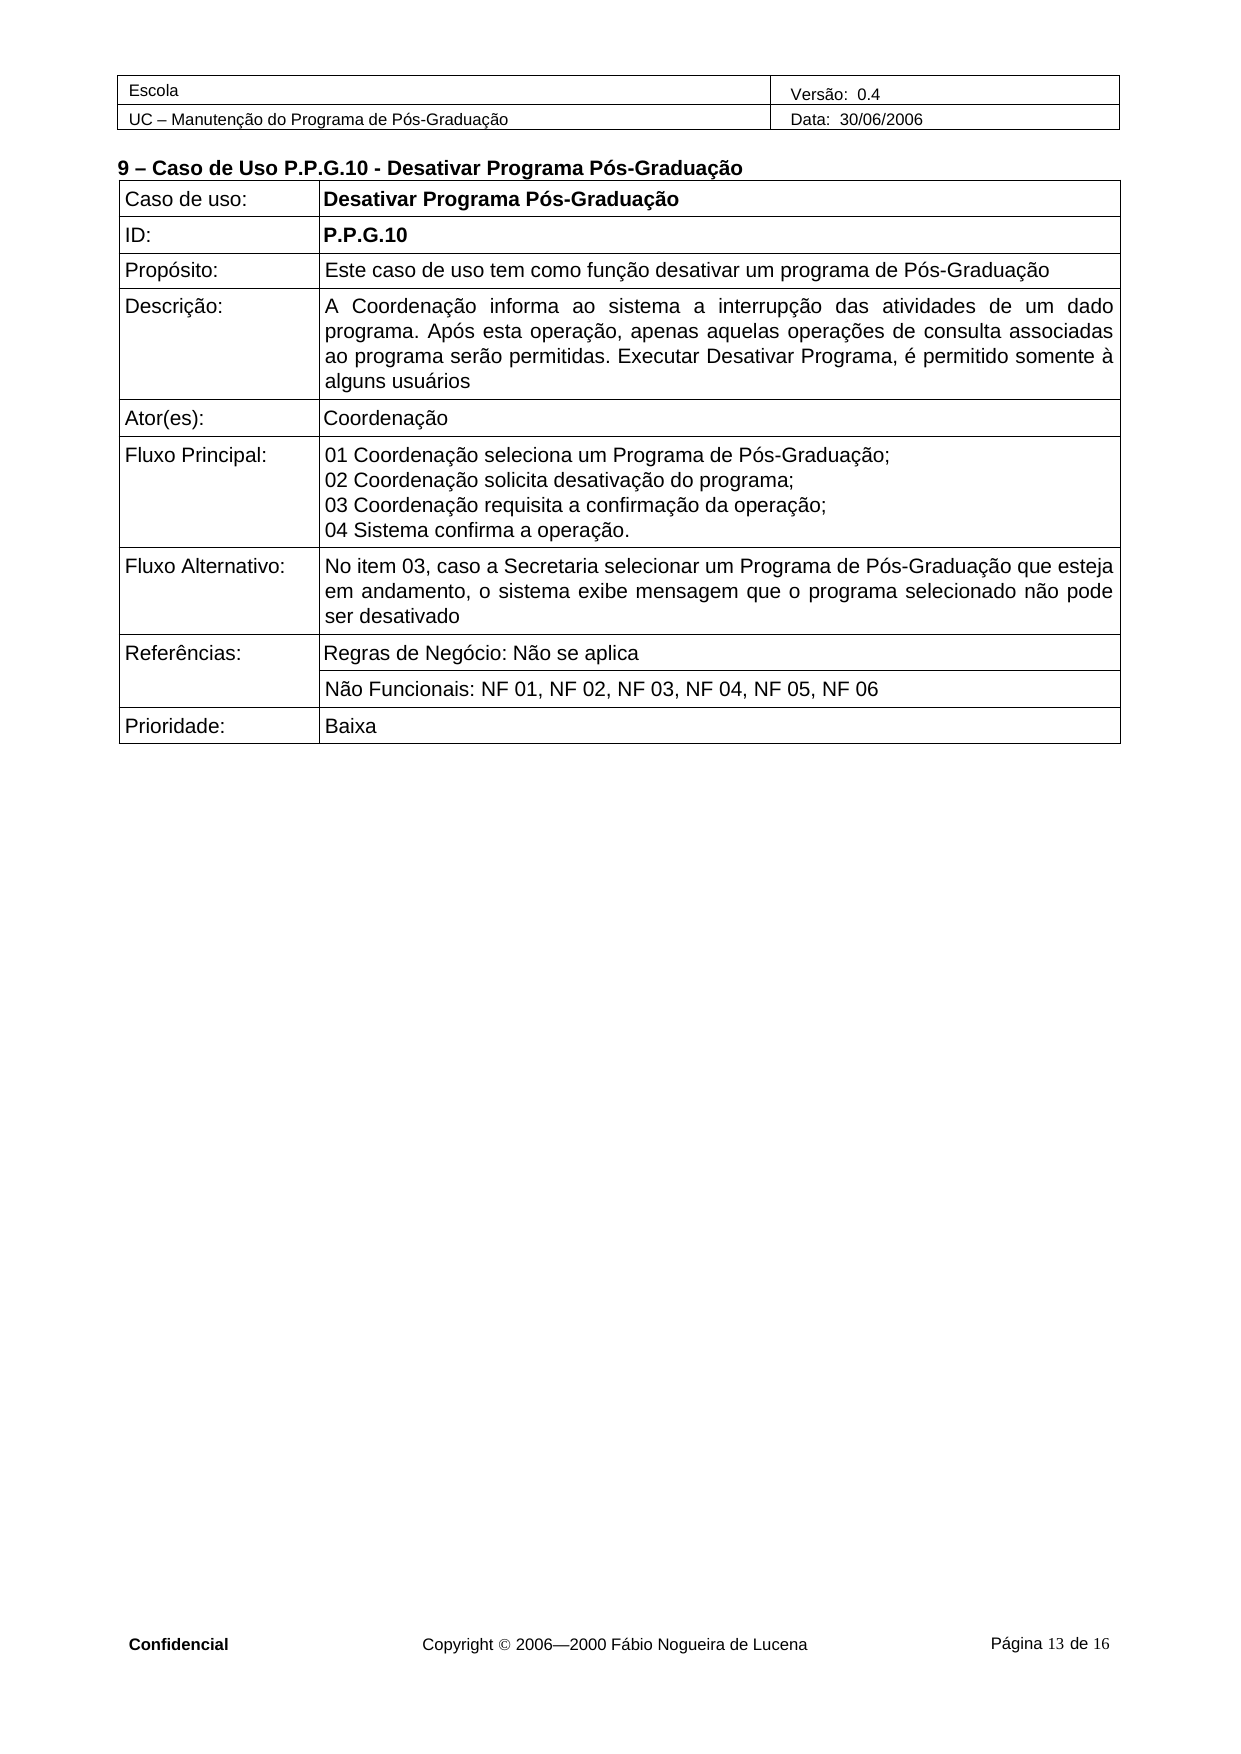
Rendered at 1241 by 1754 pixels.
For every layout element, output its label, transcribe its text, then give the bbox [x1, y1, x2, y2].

table_cell P.P.G.10 [320, 217, 1120, 253]
table_cell Prioridade: [120, 708, 319, 743]
table_header Desativar Programa Pós-Graduação [320, 181, 1120, 216]
table_cell 01 Coordenação seleciona um Programa de Pós-Graduação; 02 Coordenação solicita desativação do programa; 03 Coordenação requisita a confirmação da operação; 04 Sistema confirma a operação. [320, 437, 1120, 547]
table_cell Descrição: [120, 289, 319, 399]
table_cell ID: [120, 217, 319, 253]
table_cell Baixa [320, 708, 1120, 743]
table_header Caso de uso: [120, 181, 319, 216]
table_cell A Coordenação informa ao sistema a interrupção das atividades de um dado programa. Após esta operação, apenas aquelas operações de consulta associadas ao programa serão permitidas. Executar Desativar Programa, é permitido somente à alguns usuários [320, 289, 1120, 399]
table_cell Coordenação [320, 400, 1120, 436]
table_header Regras de Negócio: Não se aplica [320, 635, 1120, 670]
table_cell Propósito: [120, 254, 319, 287]
table_cell Este caso de uso tem como função desativar um programa de Pós-Graduação [320, 254, 1120, 287]
text 9 – Caso de Uso P.P.G.10 - Desativar Programa Pós-Graduação [117, 154, 1120, 179]
table_cell No item 03, caso a Secretaria selecionar um Programa de Pós-Graduação que esteja em andamento, o sistema exibe mensagem que o programa selecionado não pode ser desativado [320, 548, 1120, 634]
table_cell Referências: [120, 635, 319, 707]
table_cell Fluxo Alternativo: [120, 548, 319, 634]
table_cell Ator(es): [120, 400, 319, 436]
table_cell Fluxo Principal: [120, 437, 319, 547]
table_cell Não Funcionais: NF 01, NF 02, NF 03, NF 04, NF 05, NF 06 [320, 671, 1120, 707]
